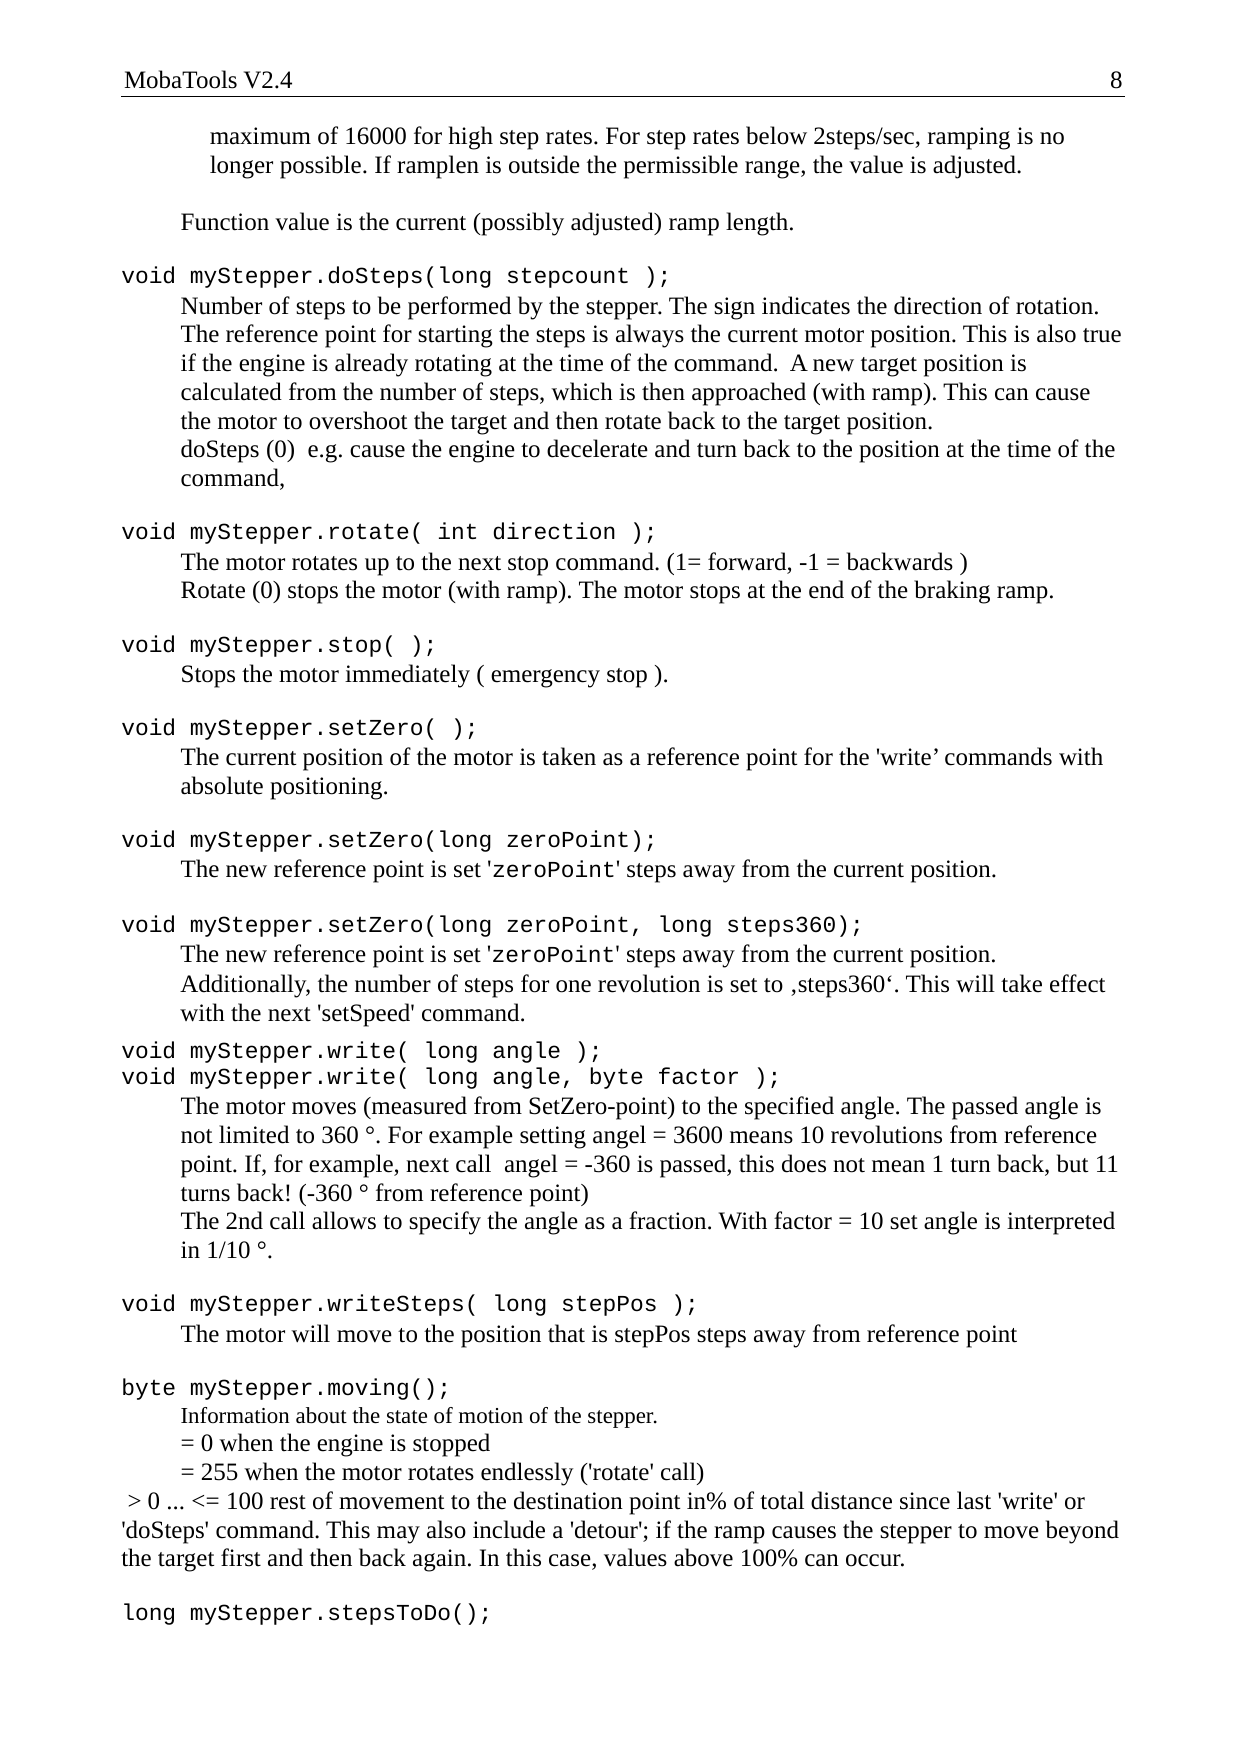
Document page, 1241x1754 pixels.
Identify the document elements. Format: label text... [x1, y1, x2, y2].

text void myStepper.stop( ); [121, 633, 1125, 659]
text void myStepper.setZero( ); [121, 716, 1125, 742]
text The new reference point is set 'zeroPoint' steps away from the current position. [180, 854, 1125, 885]
text void myStepper.rotate( int direction ); [121, 521, 1125, 547]
text Function value is the current (possibly adjusted) ramp length. [180, 207, 1125, 236]
text void myStepper.write( long angle, byte factor ); [121, 1066, 1125, 1091]
text Number of steps to be performed by the stepper. The sign indicates the direction of rotation. [180, 291, 1125, 319]
text byte myStepper.moving(); [121, 1376, 1125, 1402]
text > 0 ... <= 100 rest of movement to the destination point in% of total distance since last 'write' or 'doSteps' command. This may also include a 'detour'; if the ramp causes the stepper to move beyond the target first and then back again. In this case, values above 100% can occur. [121, 1486, 1125, 1572]
text void myStepper.writeSteps( long stepPos ); [121, 1293, 1125, 1319]
text The current position of the motor is taken as a reference point for the 'write’ commands with absolute positioning. [180, 742, 1125, 800]
text The new reference point is set 'zeroPoint' steps away from the current position. Additionally, the number of steps for one revolution is set to ‚steps360‘. This will take effect with the next 'setSpeed' command. [180, 939, 1125, 1027]
text void myStepper.setZero(long zeroPoint); [121, 828, 1125, 854]
text Stops the motor immediately ( emergency stop ). [180, 659, 1125, 688]
text maximum of 16000 for high step rates. For step rates below 2steps/sec, ramping is no longer possible. If ramplen is outside the permissible range, the value is adjusted. [180, 121, 1125, 178]
text = 255 when the motor rotates endlessly ('rotate' call) [180, 1457, 1125, 1486]
text void myStepper.setZero(long zeroPoint, long steps360); [121, 913, 1125, 939]
text long myStepper.stepsToDo(); [121, 1601, 1125, 1627]
text doSteps (0) e.g. cause the engine to decelerate and turn back to the position at the time of the command, [180, 434, 1125, 492]
text The motor rotates up to the next stop command. (1= forward, -1 = backwards ) Rotate (0) stops the motor (with ramp). The motor stops at the end of the braking ramp. [180, 547, 1125, 604]
text The motor will move to the position that is stepPos steps away from reference point [180, 1319, 1125, 1347]
text The reference point for starting the steps is always the current motor position. This is also true if the engine is already rotating at the time of the command. A new target position is calculated from the number of steps, which is then approached (with ramp). This can cause the motor to overshoot the target and then rotate back to the target position. [180, 319, 1125, 434]
text void myStepper.doSteps(long stepcount ); [121, 265, 1125, 291]
text The 2nd call allows to specify the angle as a fraction. With factor = 10 set angle is interpreted in 1/10 °. [180, 1206, 1125, 1264]
text void myStepper.write( long angle ); [121, 1039, 1125, 1066]
text The motor moves (measured from SetZero-point) to the specified angle. The passed angle is not limited to 360 °. For example setting angel = 3600 means 10 revolutions from reference point. If, for example, next call angel = -360 is passed, this does not mean 1 turn back, but 11 turns back! (-360 ° from reference point) [180, 1091, 1125, 1206]
text Information about the state of motion of the stepper. = 0 when the engine is stopped [180, 1402, 1125, 1457]
